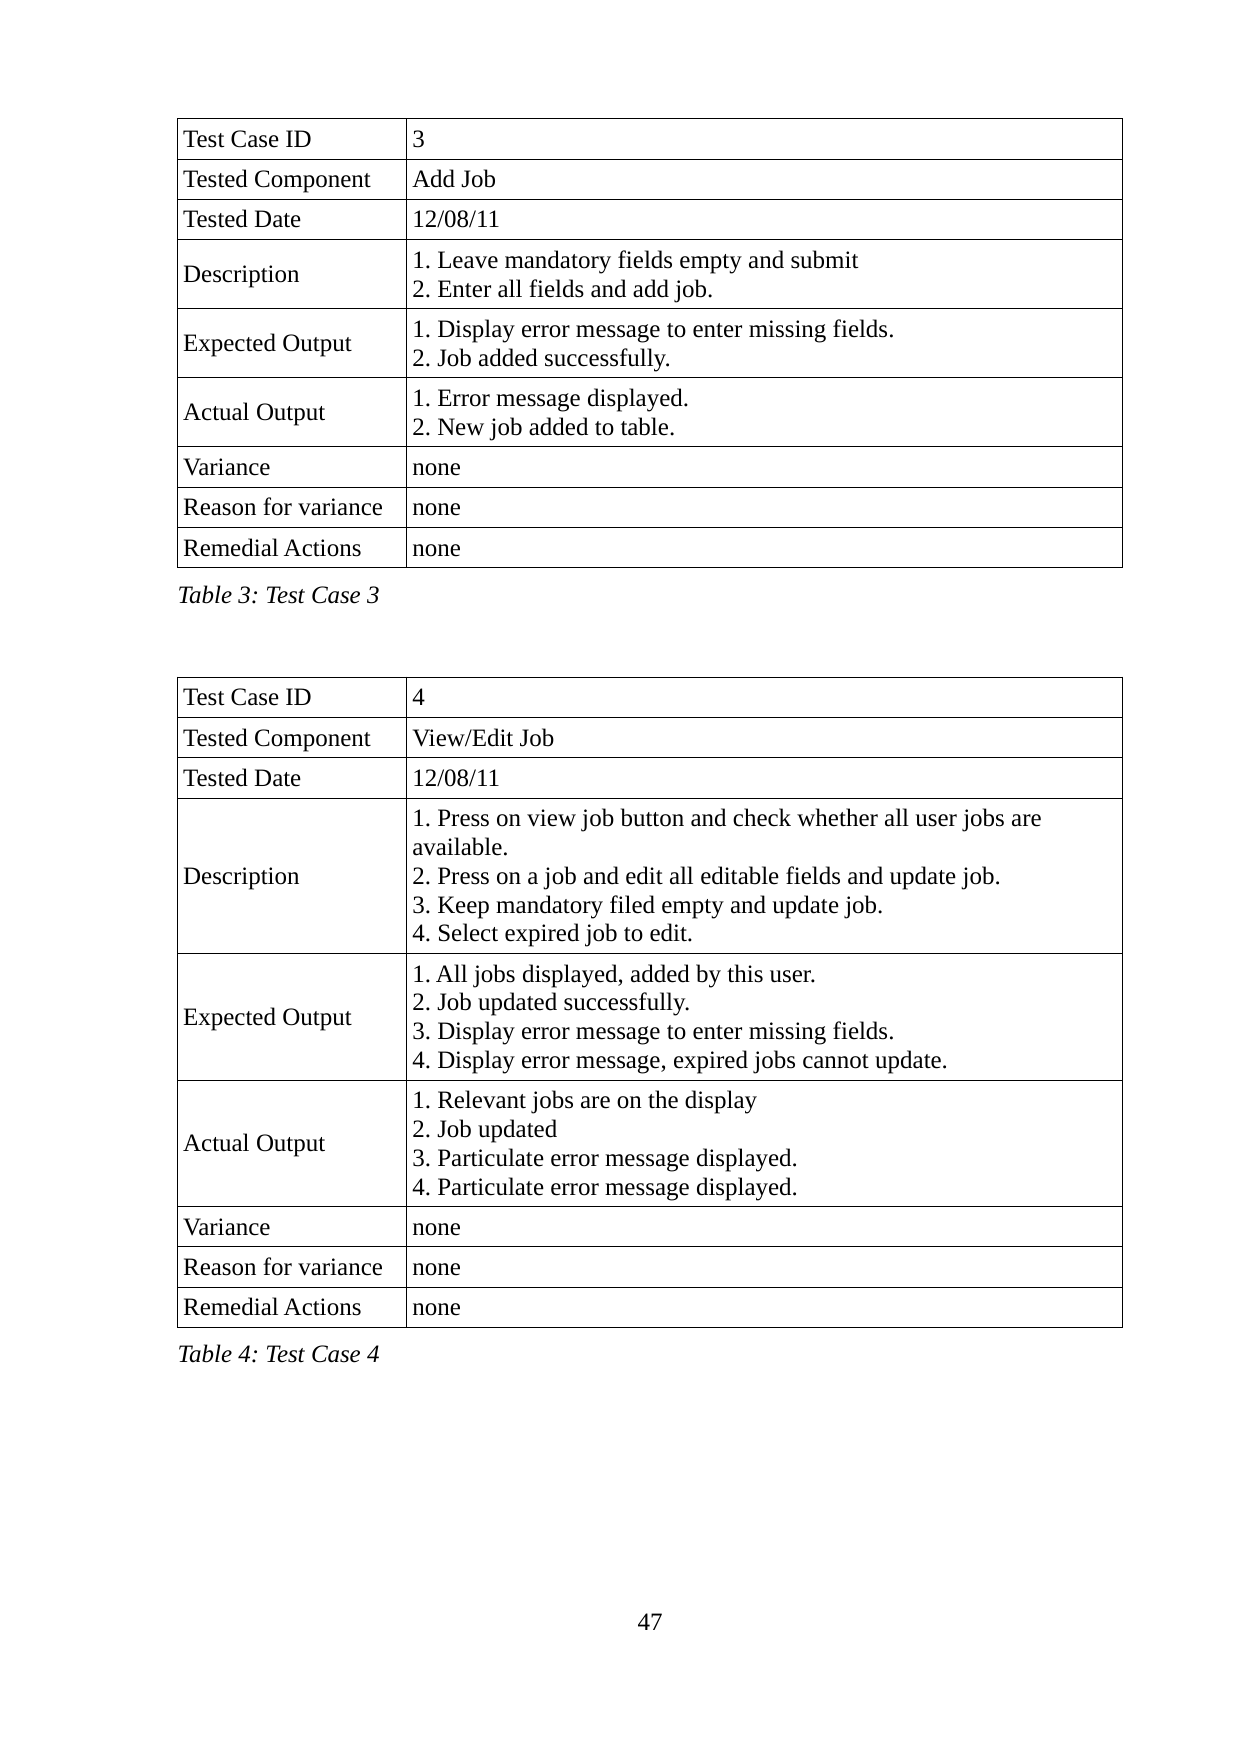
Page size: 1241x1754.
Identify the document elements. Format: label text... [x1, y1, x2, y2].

table_cell Remedial Actions [178, 528, 406, 567]
table_cell none [407, 488, 1122, 527]
table_cell Description [178, 799, 406, 953]
table_header Test Case ID [178, 678, 406, 717]
table_cell Actual Output [178, 378, 406, 446]
table_cell none [407, 528, 1122, 567]
table_cell 1. Relevant jobs are on the display 2. Job updated 3. Particulate error message displayed. 4. Particulate error message displayed. [407, 1081, 1122, 1206]
table_header Test Case ID [178, 119, 406, 158]
table_cell Tested Component [178, 718, 406, 757]
text Table 4: Test Case 4 [177, 1339, 1122, 1368]
table_cell Variance [178, 447, 406, 487]
table_cell Add Job [407, 160, 1122, 199]
table_cell Variance [178, 1207, 406, 1246]
table_cell Remedial Actions [178, 1288, 406, 1327]
table_cell Reason for variance [178, 1247, 406, 1287]
table_cell none [407, 1288, 1122, 1327]
table_cell 1. Display error message to enter missing fields. 2. Job added successfully. [407, 309, 1122, 377]
table_cell 1. Error message displayed. 2. New job added to table. [407, 378, 1122, 446]
table_cell 1. All jobs displayed, added by this user. 2. Job updated successfully. 3. Display error message to enter missing fields. 4. Display error message, expired jobs cannot update. [407, 954, 1122, 1079]
table_cell 1. Leave mandatory fields empty and submit 2. Enter all fields and add job. [407, 240, 1122, 308]
table_cell none [407, 447, 1122, 487]
table_cell Expected Output [178, 954, 406, 1079]
table_cell Description [178, 240, 406, 308]
table_cell Reason for variance [178, 488, 406, 527]
table_header 4 [407, 678, 1122, 717]
table_header 3 [407, 119, 1122, 158]
table_cell none [407, 1247, 1122, 1287]
table_cell Expected Output [178, 309, 406, 377]
table_cell Actual Output [178, 1081, 406, 1206]
table_cell 12/08/11 [407, 758, 1122, 798]
table_cell Tested Component [178, 160, 406, 199]
table_cell Tested Date [178, 200, 406, 239]
table_cell 12/08/11 [407, 200, 1122, 239]
table_cell none [407, 1207, 1122, 1246]
table_cell 1. Press on view job button and check whether all user jobs are available. 2. Press on a job and edit all editable fields and update job. 3. Keep mandatory filed empty and update job. 4. Select expired job to edit. [407, 799, 1122, 953]
table_cell Tested Date [178, 758, 406, 798]
table_cell View/Edit Job [407, 718, 1122, 757]
text Table 3: Test Case 3 [177, 580, 1122, 608]
